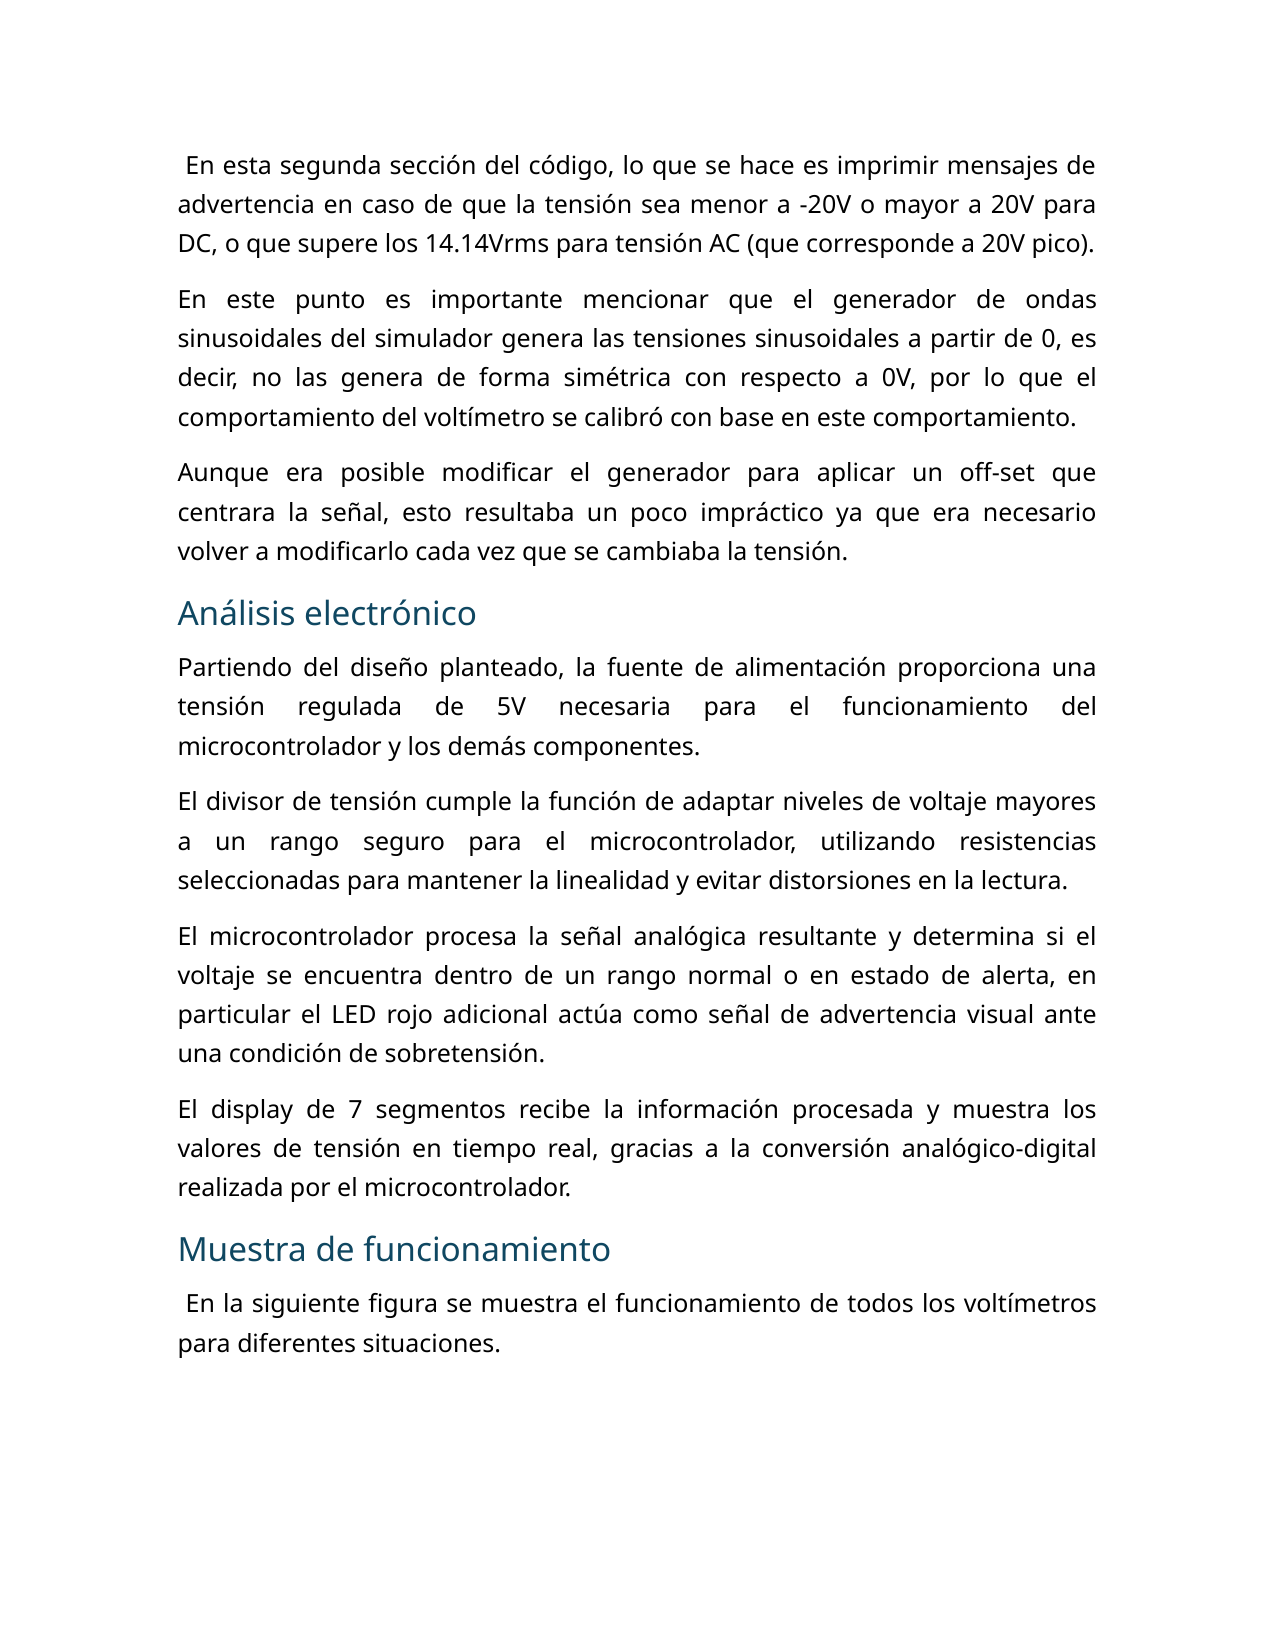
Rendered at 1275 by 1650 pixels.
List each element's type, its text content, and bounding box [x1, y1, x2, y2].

text Partiendo del diseño planteado, la fuente de alimentación proporciona una tensión regulada de 5V necesaria para el funcionamiento del microcontrolador y los demás componentes. [177, 650, 1098, 762]
text El display de 7 segmentos recibe la información procesada y muestra los valores de tensión en tiempo real, gracias a la conversión analógico-digital realizada por el microcontrolador. [177, 1091, 1098, 1204]
text El divisor de tensión cumple la función de adaptar niveles de voltaje mayores a un rango seguro para el microcontrolador, utilizando resistencias seleccionadas para mantener la linealidad y evitar distorsiones en la lectura. [177, 784, 1098, 896]
subtitle Análisis electrónico [177, 589, 1098, 635]
text Aunque era posible modificar el generador para aplicar un off-set que centrara la señal, esto resultaba un poco impráctico ya que era necesario volver a modificarlo cada vez que se cambiaba la tensión. [177, 455, 1098, 567]
text En este punto es importante mencionar que el generador de ondas sinusoidales del simulador genera las tensiones sinusoidales a partir de 0, es decir, no las genera de forma simétrica con respecto a 0V, por lo que el comportamiento del voltímetro se calibró con base en este comportamiento. [177, 282, 1098, 433]
text En esta segunda sección del código, lo que se hace es imprimir mensajes de advertencia en caso de que la tensión sea menor a -20V o mayor a 20V para DC, o que supere los 14.14Vrms para tensión AC (que corresponde a 20V pico). [177, 148, 1098, 260]
subtitle Muestra de funcionamiento [177, 1226, 1098, 1271]
text En la siguiente figura se muestra el funcionamiento de todos los voltímetros para diferentes situaciones. [177, 1286, 1098, 1359]
text El microcontrolador procesa la señal analógica resultante y determina si el voltaje se encuentra dentro de un rango normal o en estado de alerta, en particular el LED rojo adicional actúa como señal de advertencia visual ante una condición de sobretensión. [177, 918, 1098, 1070]
